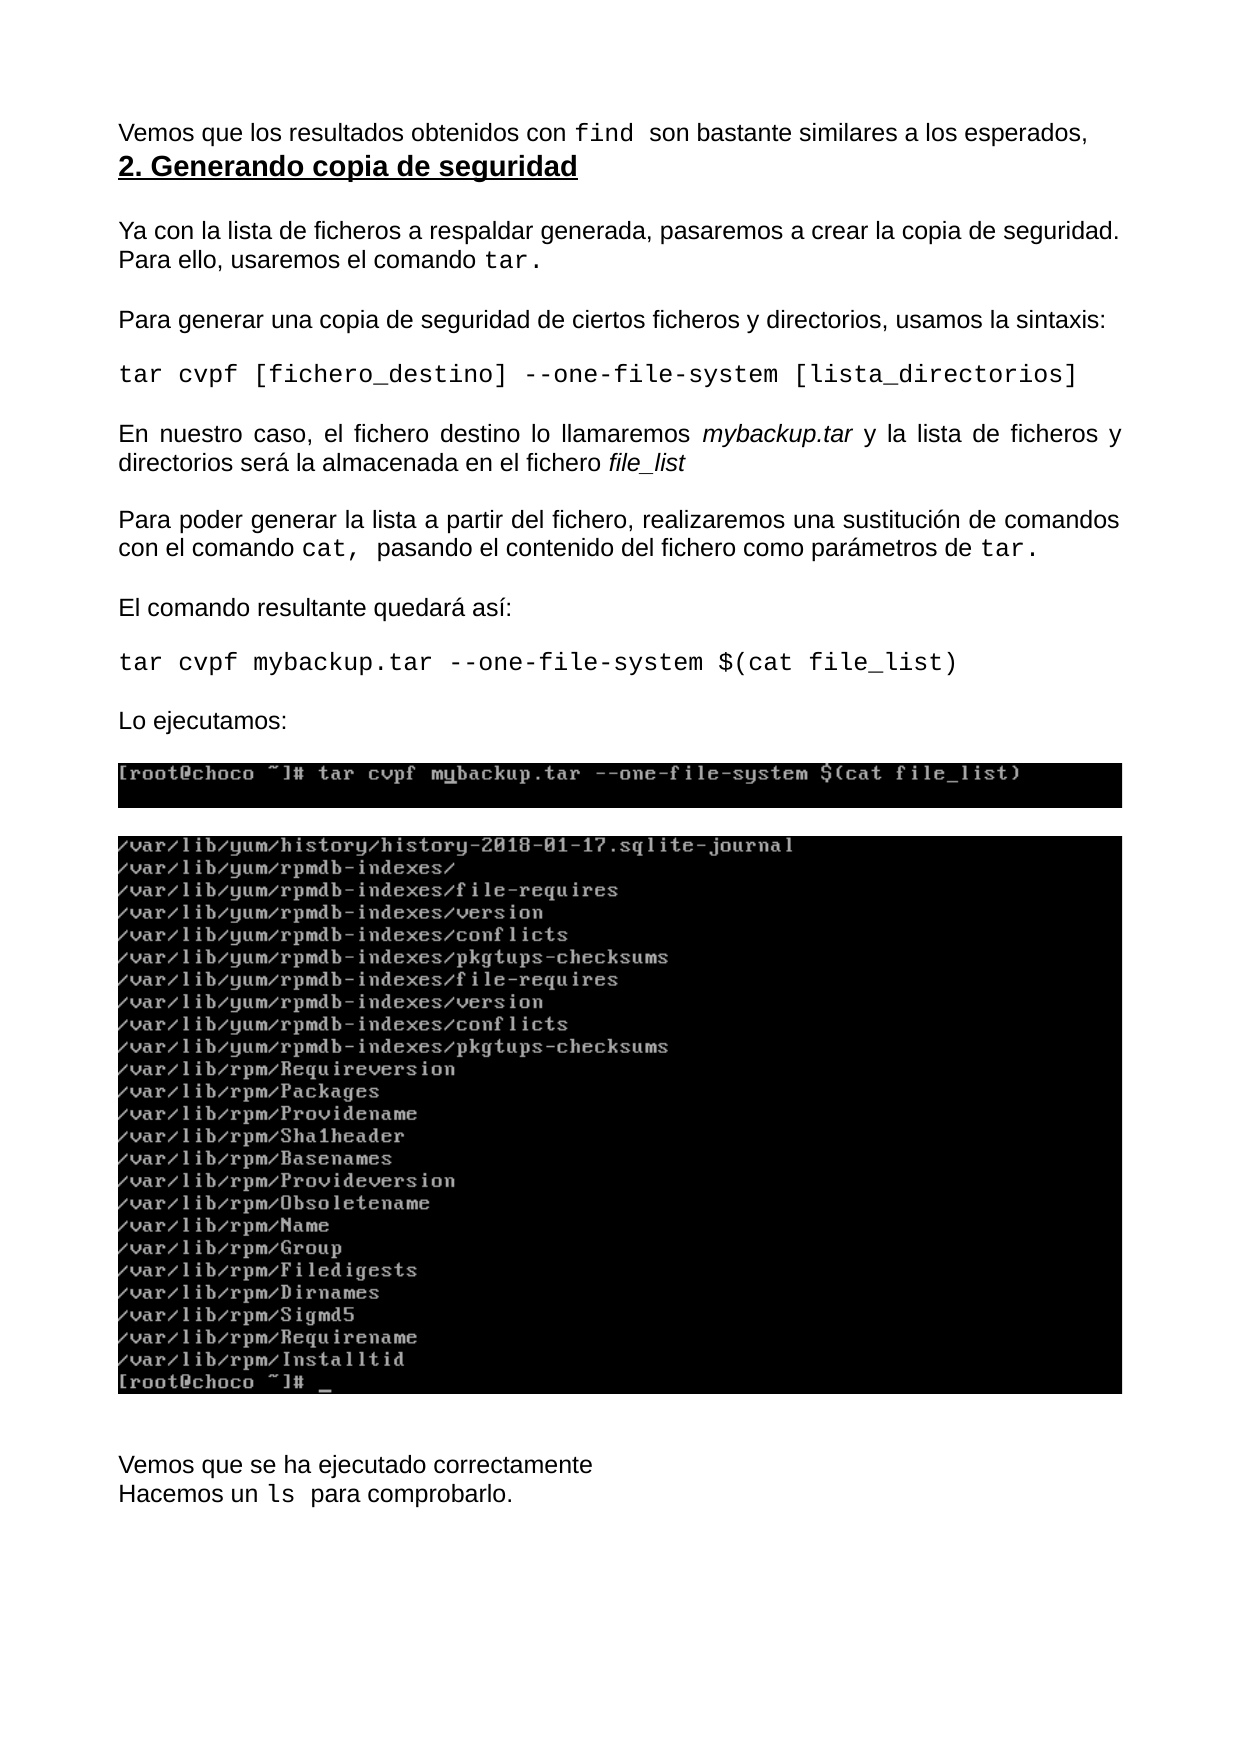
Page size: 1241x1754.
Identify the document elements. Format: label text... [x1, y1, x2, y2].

text Para poder generar la lista a partir del fichero, realizaremos una sustitución de comandos con el comando cat, pasando el contenido del fichero como parámetros de tar. [118, 504, 1122, 564]
text 2. Generando copia de seguridad [118, 149, 1122, 183]
picture [118, 763, 1123, 808]
text Hacemos un ls para comprobarlo. [118, 1479, 1122, 1510]
text tar cvpf mybackup.tar --one-file-system $(cat file_list) [118, 650, 1122, 678]
text Ya con la lista de ficheros a respaldar generada, pasaremos a crear la copia de seguridad. Para ello, usaremos el comando tar. [118, 216, 1122, 276]
text Vemos que se ha ejecutado correctamente [118, 1450, 1122, 1479]
text El comando resultante quedará así: [118, 593, 1122, 621]
text Vemos que los resultados obtenidos con find son bastante similares a los esperados, [118, 118, 1122, 149]
text En nuestro caso, el fichero destino lo llamaremos mybackup.tar y la lista de ficheros y directorios será la almacenada en el fichero file_list [118, 419, 1122, 476]
picture [118, 836, 1123, 1394]
text tar cvpf [fichero_destino] --one-file-system [lista_directorios] [118, 362, 1122, 390]
text Para generar una copia de seguridad de ciertos ficheros y directorios, usamos la sintaxis: [118, 304, 1122, 333]
text Lo ejecutamos: [118, 706, 1122, 735]
